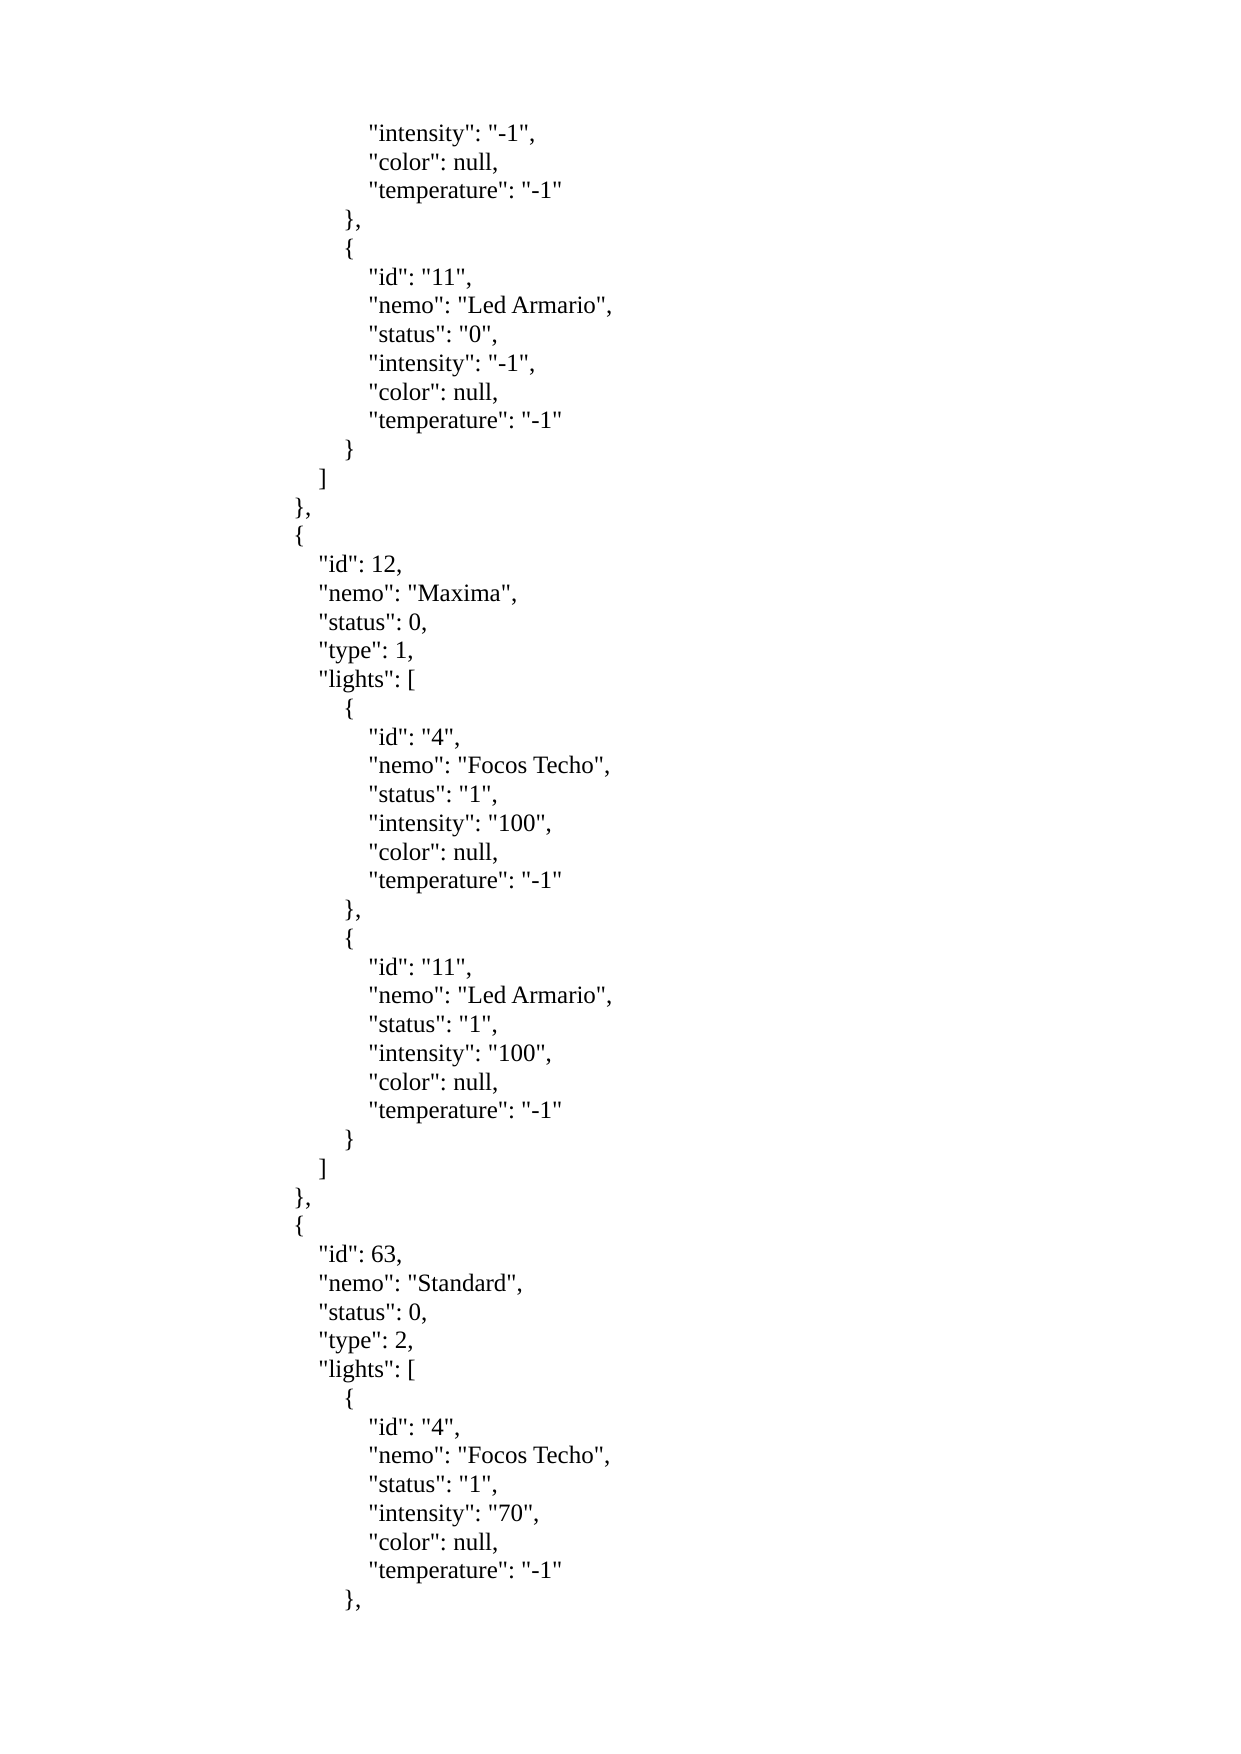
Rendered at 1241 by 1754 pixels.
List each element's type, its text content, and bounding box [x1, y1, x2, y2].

text "nemo": "Focos Techo", [118, 751, 1122, 779]
text "status": "1", [118, 1469, 1122, 1498]
text }, [118, 1182, 1122, 1211]
text "status": 0, [118, 607, 1122, 636]
text "status": 0, [118, 1297, 1122, 1326]
text "intensity": "-1", [118, 348, 1122, 377]
text "lights": [ [118, 664, 1122, 693]
text "id": "11", [118, 952, 1122, 981]
text "color": null, [118, 837, 1122, 866]
text { [118, 923, 1122, 952]
text } [118, 434, 1122, 463]
text "status": "1", [118, 1009, 1122, 1038]
text }, [118, 492, 1122, 521]
text { [118, 693, 1122, 722]
text { [118, 1383, 1122, 1412]
text "nemo": "Led Armario", [118, 981, 1122, 1009]
text "temperature": "-1" [118, 1556, 1122, 1584]
text }, [118, 204, 1122, 233]
text "type": 2, [118, 1326, 1122, 1354]
text "color": null, [118, 1067, 1122, 1096]
text { [118, 1211, 1122, 1239]
text "status": "1", [118, 779, 1122, 808]
text }, [118, 894, 1122, 923]
text "id": "4", [118, 1412, 1122, 1441]
text "temperature": "-1" [118, 1096, 1122, 1124]
text "color": null, [118, 147, 1122, 176]
text "color": null, [118, 377, 1122, 406]
text "id": 12, [118, 549, 1122, 578]
text { [118, 521, 1122, 549]
text "temperature": "-1" [118, 406, 1122, 434]
text } [118, 1124, 1122, 1153]
text }, [118, 1584, 1122, 1613]
text "type": 1, [118, 636, 1122, 664]
text "nemo": "Focos Techo", [118, 1441, 1122, 1469]
text ] [118, 463, 1122, 492]
text "temperature": "-1" [118, 866, 1122, 894]
text { [118, 233, 1122, 262]
text "id": 63, [118, 1239, 1122, 1268]
text "lights": [ [118, 1354, 1122, 1383]
text ] [118, 1153, 1122, 1182]
text "id": "4", [118, 722, 1122, 751]
text "intensity": "-1", [118, 118, 1122, 147]
text "nemo": "Led Armario", [118, 291, 1122, 319]
text "temperature": "-1" [118, 176, 1122, 204]
text "color": null, [118, 1527, 1122, 1556]
text "nemo": "Maxima", [118, 578, 1122, 607]
text "id": "11", [118, 262, 1122, 291]
text "intensity": "70", [118, 1498, 1122, 1527]
text "intensity": "100", [118, 1038, 1122, 1067]
text "nemo": "Standard", [118, 1268, 1122, 1297]
text "status": "0", [118, 319, 1122, 348]
text "intensity": "100", [118, 808, 1122, 837]
